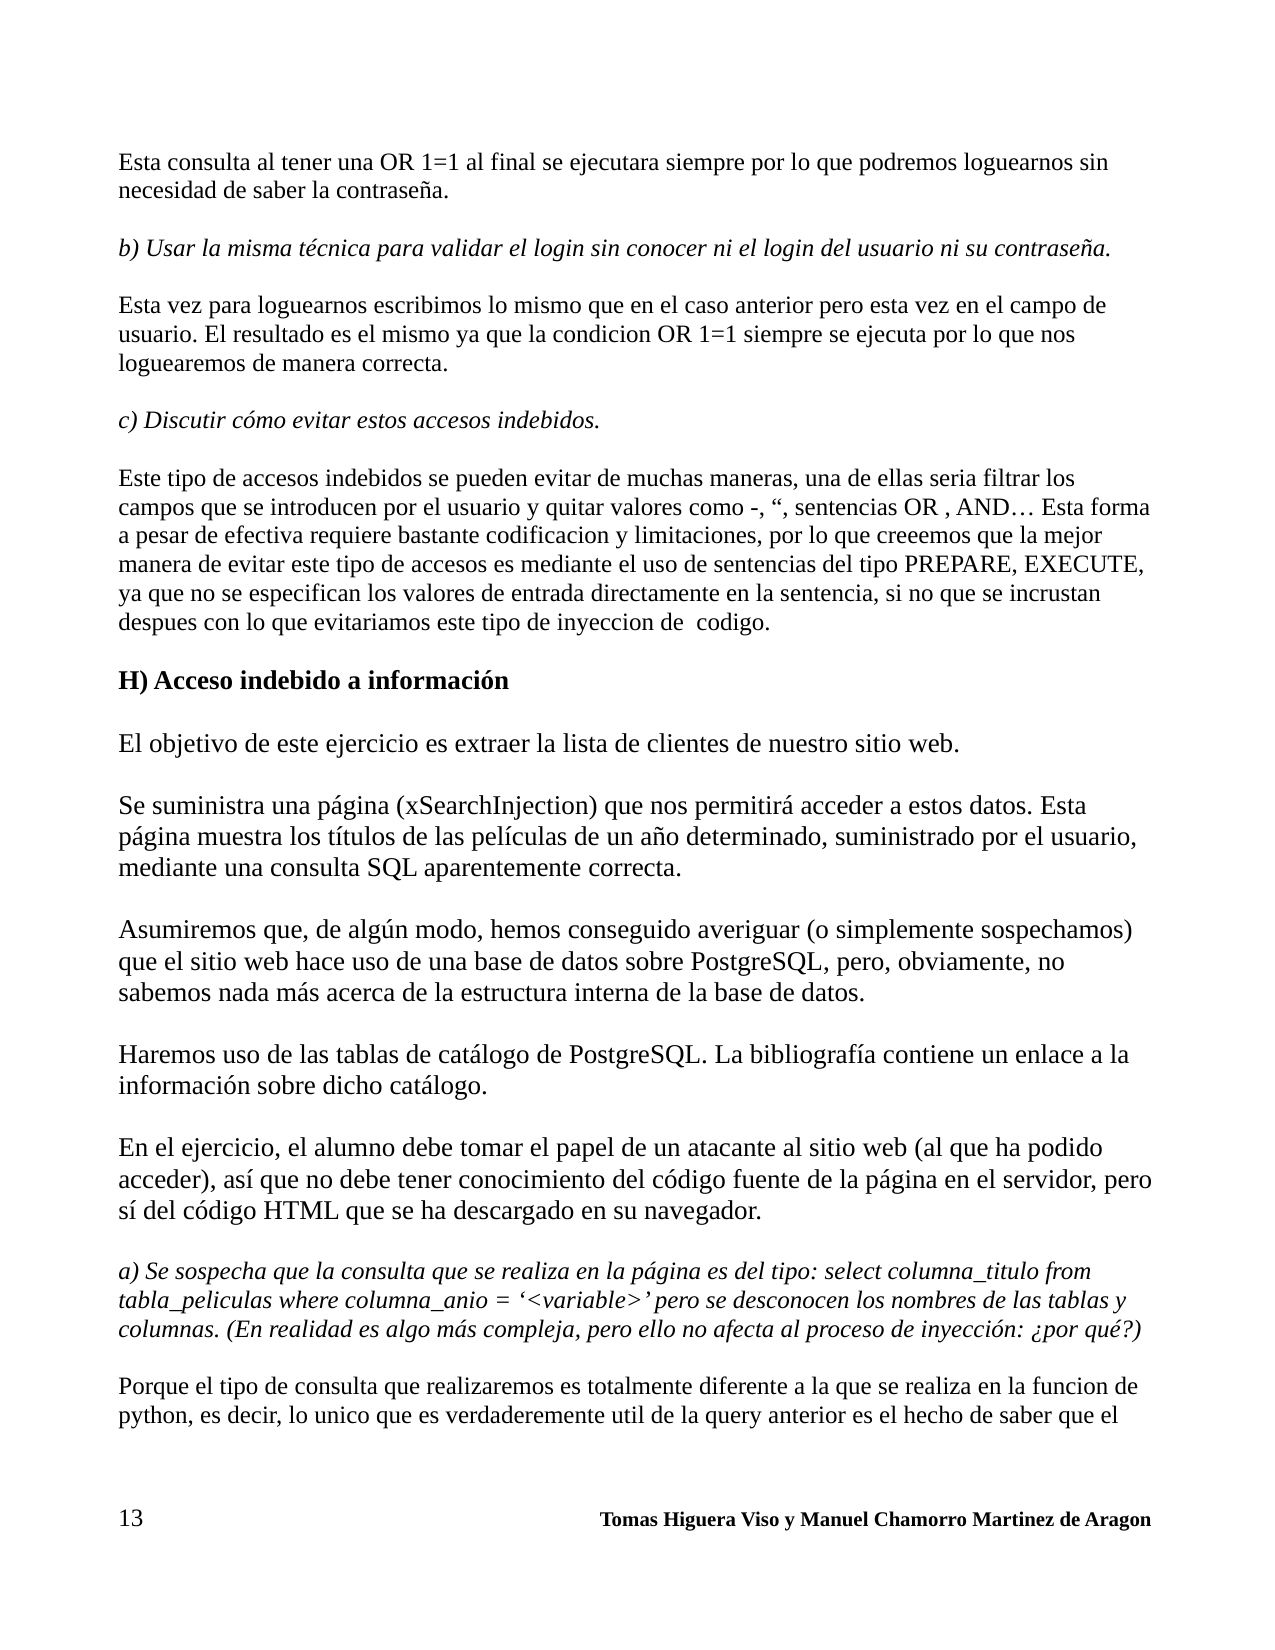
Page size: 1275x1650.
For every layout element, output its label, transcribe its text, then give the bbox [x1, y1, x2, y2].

text Asumiremos que, de algún modo, hemos conseguido averiguar (o simplemente sospechamos) que el sitio web hace uso de una base de datos sobre PostgreSQL, pero, obviamente, no sabemos nada más acerca de la estructura interna de la base de datos. [118, 913, 1157, 1007]
text c) Discutir cómo evitar estos accesos indebidos. [118, 406, 1157, 434]
text Esta vez para loguearnos escribimos lo mismo que en el caso anterior pero esta vez en el campo de usuario. El resultado es el mismo ya que la condicion OR 1=1 siempre se ejecuta por lo que nos loguearemos de manera correcta. [118, 291, 1157, 377]
text Haremos uso de las tablas de catálogo de PostgreSQL. La bibliografía contiene un enlace a la información sobre dicho catálogo. [118, 1038, 1157, 1100]
text a) Se sospecha que la consulta que se realiza en la página es del tipo: select columna_titulo from tabla_peliculas where columna_anio = ‘<variable>’ pero se desconocen los nombres de las tablas y columnas. (En realidad es algo más compleja, pero ello no afecta al proceso de inyección: ¿por qué?) [118, 1256, 1157, 1342]
text b) Usar la misma técnica para validar el login sin conocer ni el login del usuario ni su contraseña. [118, 233, 1157, 262]
text Este tipo de accesos indebidos se pueden evitar de muchas maneras, una de ellas seria filtrar los campos que se introducen por el usuario y quitar valores como -, “, sentencias OR , AND… Esta forma a pesar de efectiva requiere bastante codificacion y limitaciones, por lo que creeemos que la mejor manera de evitar este tipo de accesos es mediante el uso de sentencias del tipo PREPARE, EXECUTE, ya que no se especifican los valores de entrada directamente en la sentencia, si no que se incrustan despues con lo que evitariamos este tipo de inyeccion de codigo. [118, 463, 1157, 636]
text Porque el tipo de consulta que realizaremos es totalmente diferente a la que se realiza en la funcion de python, es decir, lo unico que es verdaderemente util de la query anterior es el hecho de saber que el [118, 1371, 1157, 1429]
text H) Acceso indebido a información [118, 664, 1157, 696]
text Esta consulta al tener una OR 1=1 al final se ejecutara siempre por lo que podremos loguearnos sin necesidad de saber la contraseña. [118, 147, 1157, 204]
text El objetivo de este ejercicio es extraer la lista de clientes de nuestro sitio web. [118, 727, 1157, 758]
text Se suministra una página (xSearchInjection) que nos permitirá acceder a estos datos. Esta página muestra los títulos de las películas de un año determinado, suministrado por el usuario, mediante una consulta SQL aparentemente correcta. [118, 789, 1157, 882]
text En el ejercicio, el alumno debe tomar el papel de un atacante al sitio web (al que ha podido acceder), así que no debe tener conocimiento del código fuente de la página en el servidor, pero sí del código HTML que se ha descargado en su navegador. [118, 1132, 1157, 1225]
